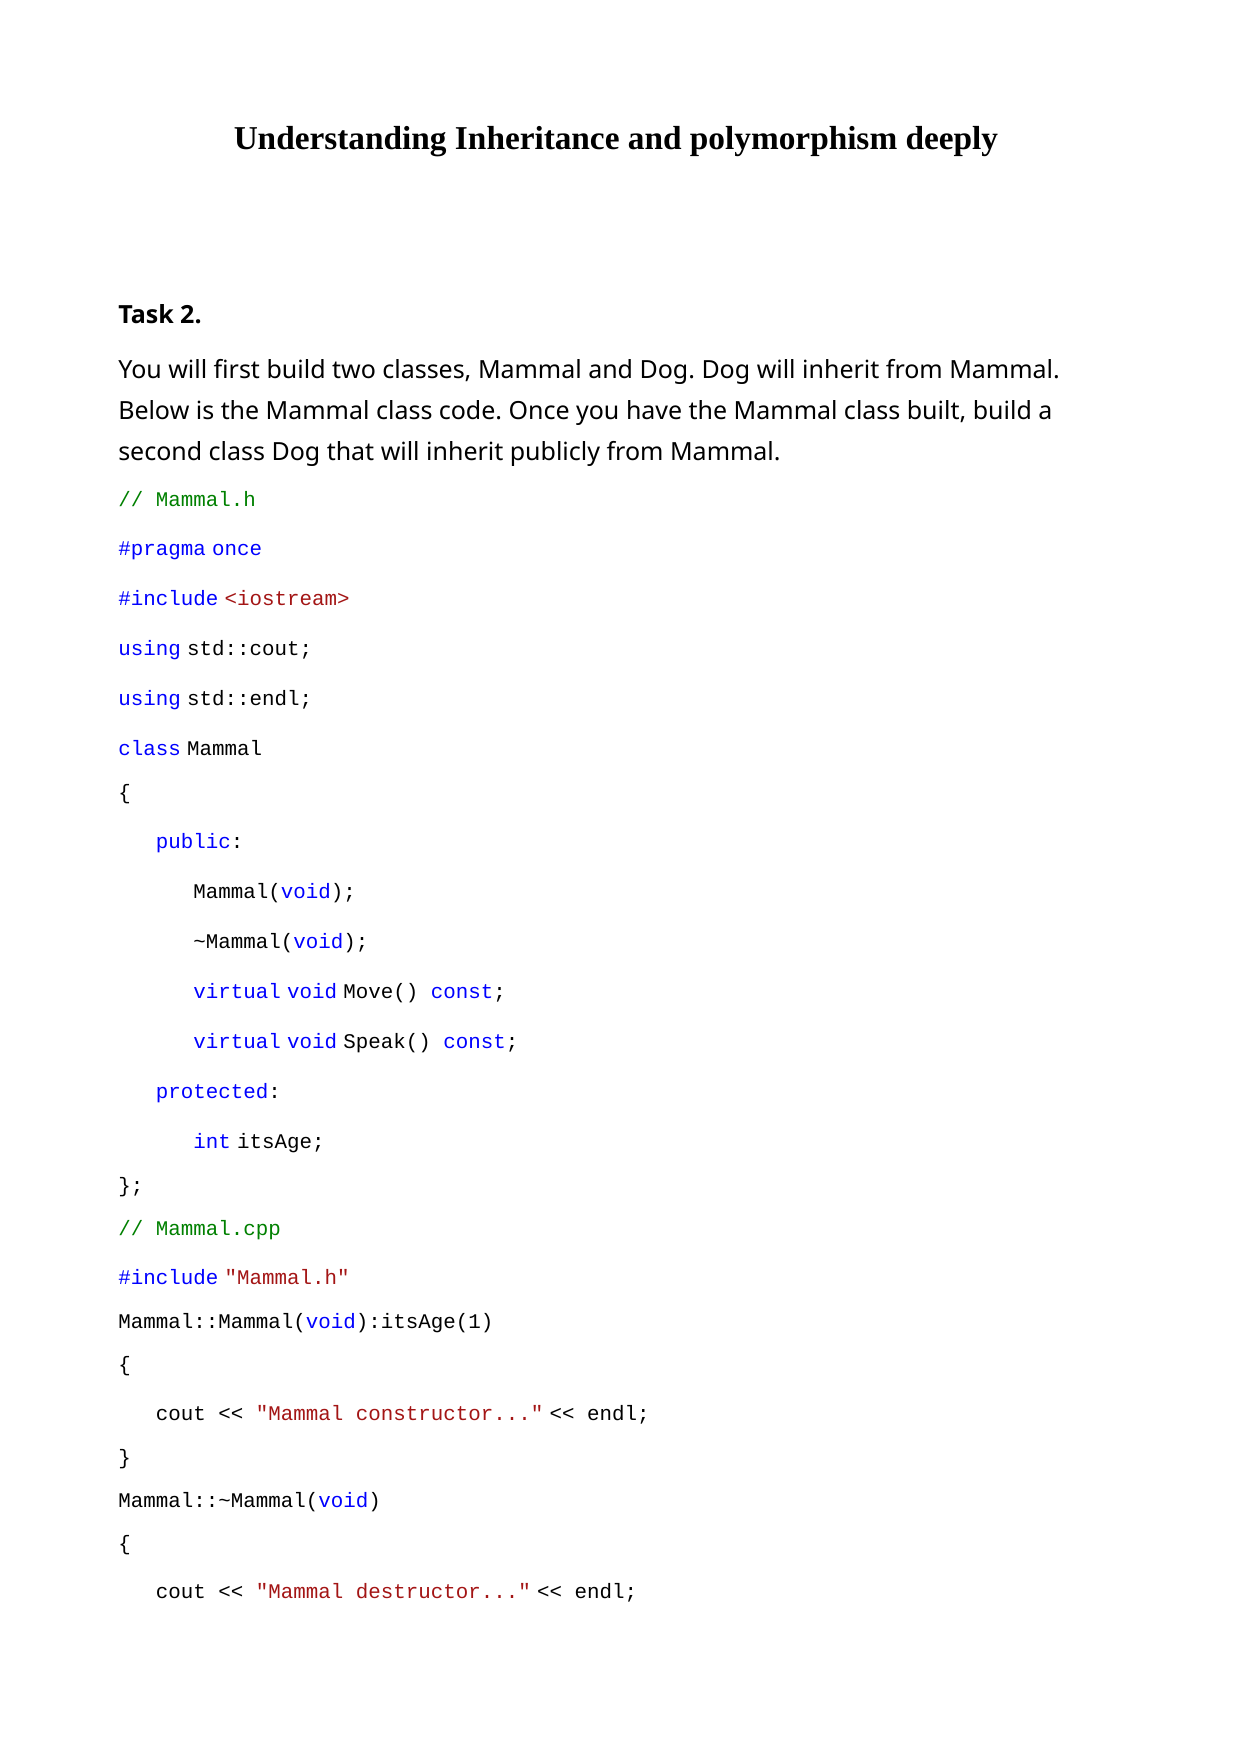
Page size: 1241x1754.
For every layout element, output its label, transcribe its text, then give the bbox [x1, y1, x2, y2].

text virtual void Move() const; [118, 975, 1122, 1005]
text cout << "Mammal destructor..." << endl; [118, 1576, 1122, 1605]
text { [118, 1533, 1122, 1556]
text { [118, 782, 1122, 806]
text using std::endl; [118, 682, 1122, 712]
text cout << "Mammal constructor..." << endl; [118, 1397, 1122, 1426]
text Task 2. [118, 297, 1122, 331]
text { [118, 1354, 1122, 1377]
text #include <iostream> [118, 582, 1122, 612]
text public: [118, 825, 1122, 855]
text ~Mammal(void); [118, 925, 1122, 955]
text // Mammal.cpp [118, 1218, 1122, 1242]
text }; [118, 1175, 1122, 1199]
text Mammal::Mammal(void):itsAge(1) [118, 1311, 1122, 1334]
text #pragma once [118, 532, 1122, 562]
text protected: [118, 1075, 1122, 1105]
text using std::cout; [118, 632, 1122, 662]
text You will first build two classes, Mammal and Dog. Dog will inherit from Mammal. Below is the Mammal class code. Once you have the Mammal class built, build a second class Dog that will inherit publicly from Mammal. [118, 352, 1122, 468]
text #include "Mammal.h" [118, 1261, 1122, 1291]
text Mammal(void); [118, 875, 1122, 905]
text int itsAge; [118, 1125, 1122, 1155]
text virtual void Speak() const; [118, 1025, 1122, 1055]
text } [118, 1447, 1122, 1470]
text class Mammal [118, 732, 1122, 762]
text // Mammal.h [118, 489, 1122, 513]
text Mammal::~Mammal(void) [118, 1490, 1122, 1513]
